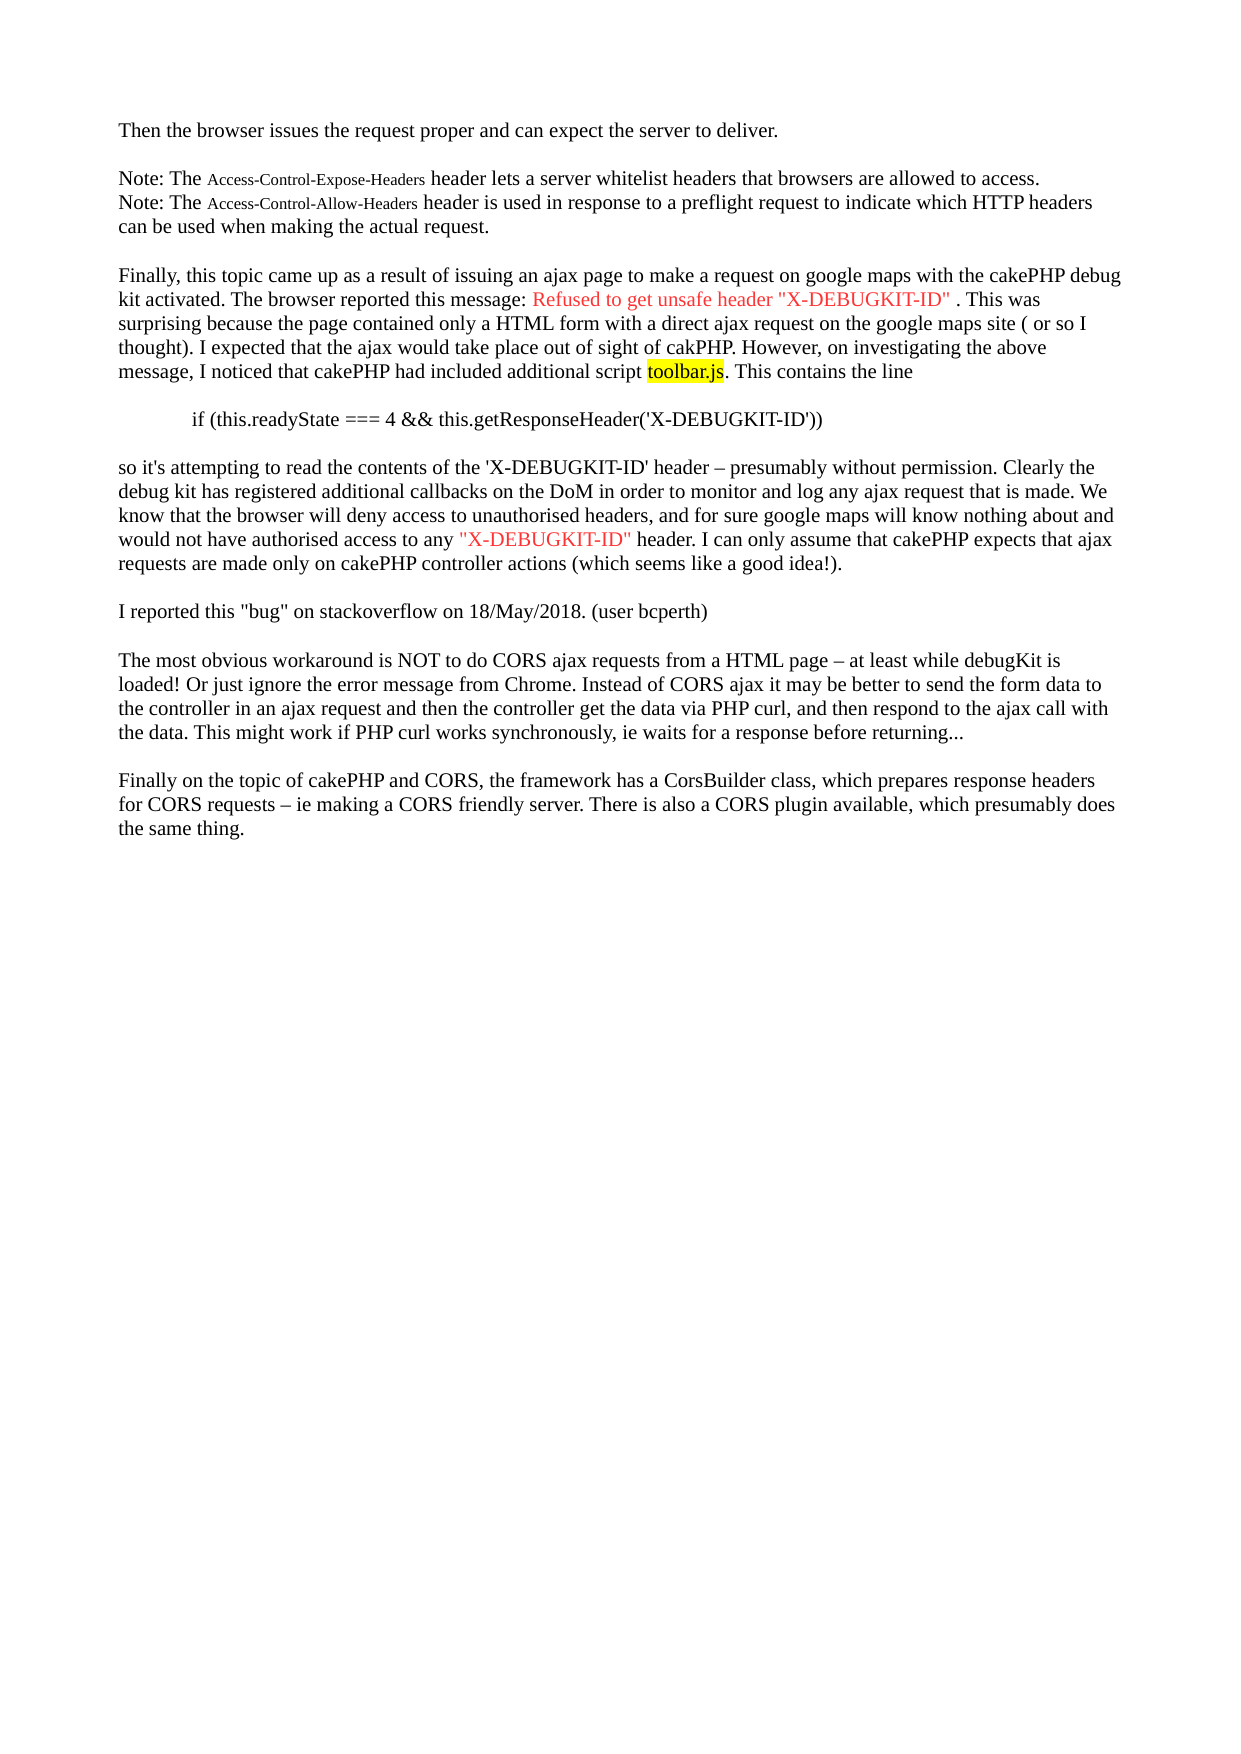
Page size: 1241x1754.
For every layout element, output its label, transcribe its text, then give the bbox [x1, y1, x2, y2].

text if (this.readyState === 4 && this.getResponseHeader('X-DEBUGKIT-ID')) [192, 407, 1122, 431]
text The most obvious workaround is NOT to do CORS ajax requests from a HTML page – at least while debugKit is loaded! Or just ignore the error message from Chrome. Instead of CORS ajax it may be better to send the form data to the controller in an ajax request and then the controller get the data via PHP curl, and then respond to the ajax call with the data. This might work if PHP curl works synchronously, ie waits for a response before returning... [118, 647, 1122, 744]
text I reported this "bug" on stackoverflow on 18/May/2018. (user bcperth) [118, 599, 1122, 623]
text Note: The Access-Control-Expose-Headers header lets a server whitelist headers that browsers are allowed to access. [118, 166, 1122, 190]
text Then the browser issues the request proper and can expect the server to deliver. [118, 118, 1122, 142]
text so it's attempting to read the contents of the 'X-DEBUGKIT-ID' header – presumably without permission. Clearly the debug kit has registered additional callbacks on the DoM in order to monitor and log any ajax request that is made. We know that the browser will deny access to unauthorised headers, and for sure google maps will know nothing about and would not have authorised access to any "X-DEBUGKIT-ID" header. I can only assume that cakePHP expects that ajax requests are made only on cakePHP controller actions (which seems like a good idea!). [118, 455, 1122, 575]
text Note: The Access-Control-Allow-Headers header is used in response to a preflight request to indicate which HTTP headers can be used when making the actual request. [118, 190, 1122, 238]
text Finally, this topic came up as a result of issuing an ajax page to make a request on google maps with the cakePHP debug kit activated. The browser reported this message: Refused to get unsafe header "X-DEBUGKIT-ID" . This was surprising because the page contained only a HTML form with a direct ajax request on the google maps site ( or so I thought). I expected that the ajax would take place out of sight of cakPHP. However, on investigating the above message, I noticed that cakePHP had included additional script toolbar.js. This contains the line [118, 262, 1122, 383]
text Finally on the topic of cakePHP and CORS, the framework has a CorsBuilder class, which prepares response headers for CORS requests – ie making a CORS friendly server. There is also a CORS plugin available, which presumably does the same thing. [118, 768, 1122, 840]
